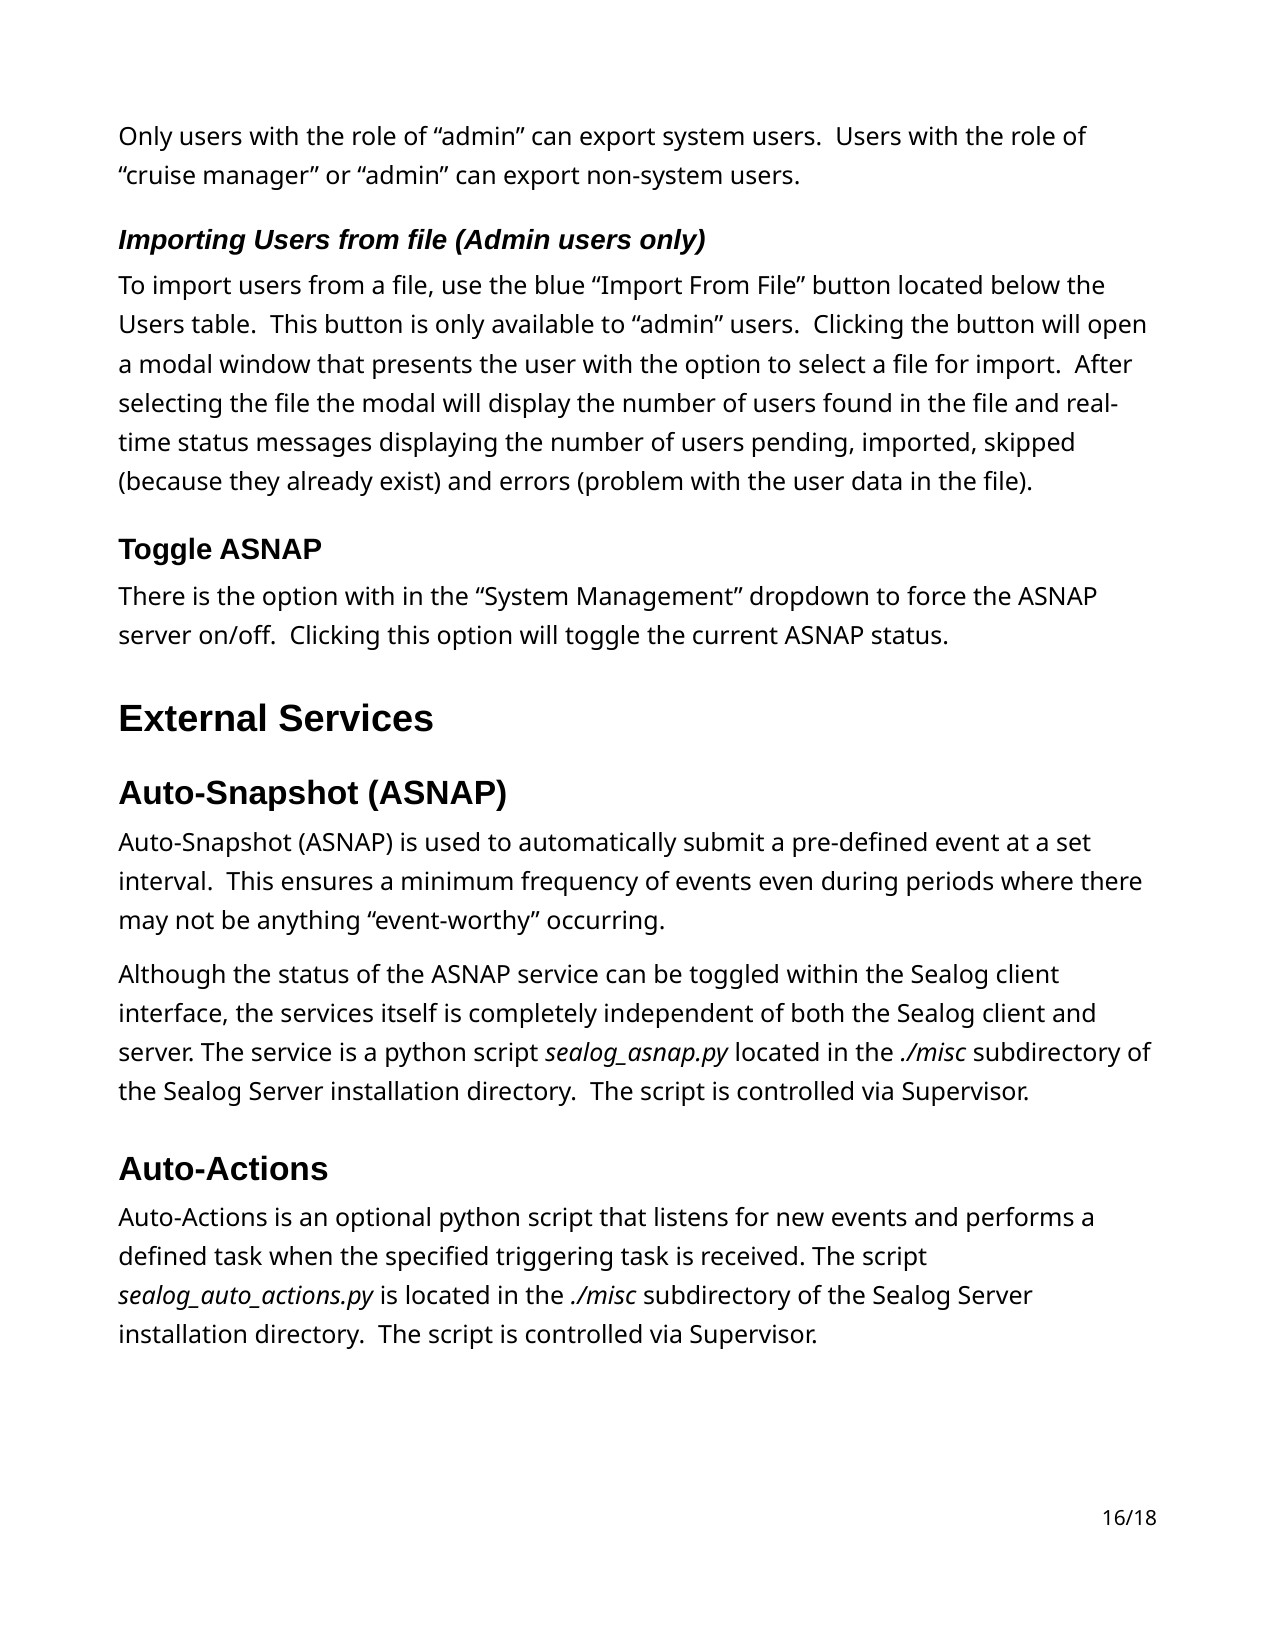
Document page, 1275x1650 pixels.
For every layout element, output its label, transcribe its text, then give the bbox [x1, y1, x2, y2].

text There is the option with in the “System Management” dropdown to force the ASNAP server on/off. Clicking this option will toggle the current ASNAP status. [118, 578, 1157, 652]
subtitle Importing Users from file (Admin users only) [118, 223, 1157, 255]
text Only users with the role of “admin” can export system users. Users with the role of “cruise manager” or “admin” can export non-system users. [118, 118, 1157, 191]
subtitle Auto-Snapshot (ASNAP) [118, 773, 1157, 812]
text Although the status of the ASNAP service can be toggled within the Sealog client interface, the services itself is completely independent of both the Sealog client and server. The service is a python script sealog_asnap.py located in the ./misc subdirectory of the Sealog Server installation directory. The script is controlled via Supervisor. [118, 956, 1157, 1108]
subtitle Auto-Actions [118, 1148, 1157, 1187]
subtitle Toggle ASNAP [118, 532, 1157, 566]
subtitle External Services [118, 696, 1157, 740]
text To import users from a file, use the blue “Import From File” button located below the Users table. This button is only available to “admin” users. Clicking the button will open a modal window that presents the user with the option to select a file for import. After selecting the file the modal will display the number of users found in the file and real-time status messages displaying the number of users pending, imported, skipped (because they already exist) and errors (problem with the user data in the file). [118, 268, 1157, 498]
text Auto-Snapshot (ASNAP) is used to automatically submit a pre-defined event at a set interval. This ensures a minimum frequency of events even during periods where there may not be anything “event-worthy” occurring. [118, 824, 1157, 937]
text Auto-Actions is an optional python script that listens for new events and performs a defined task when the specified triggering task is received. The script sealog_auto_actions.py is located in the ./misc subdirectory of the Sealog Server installation directory. The script is controlled via Supervisor. [118, 1200, 1157, 1351]
